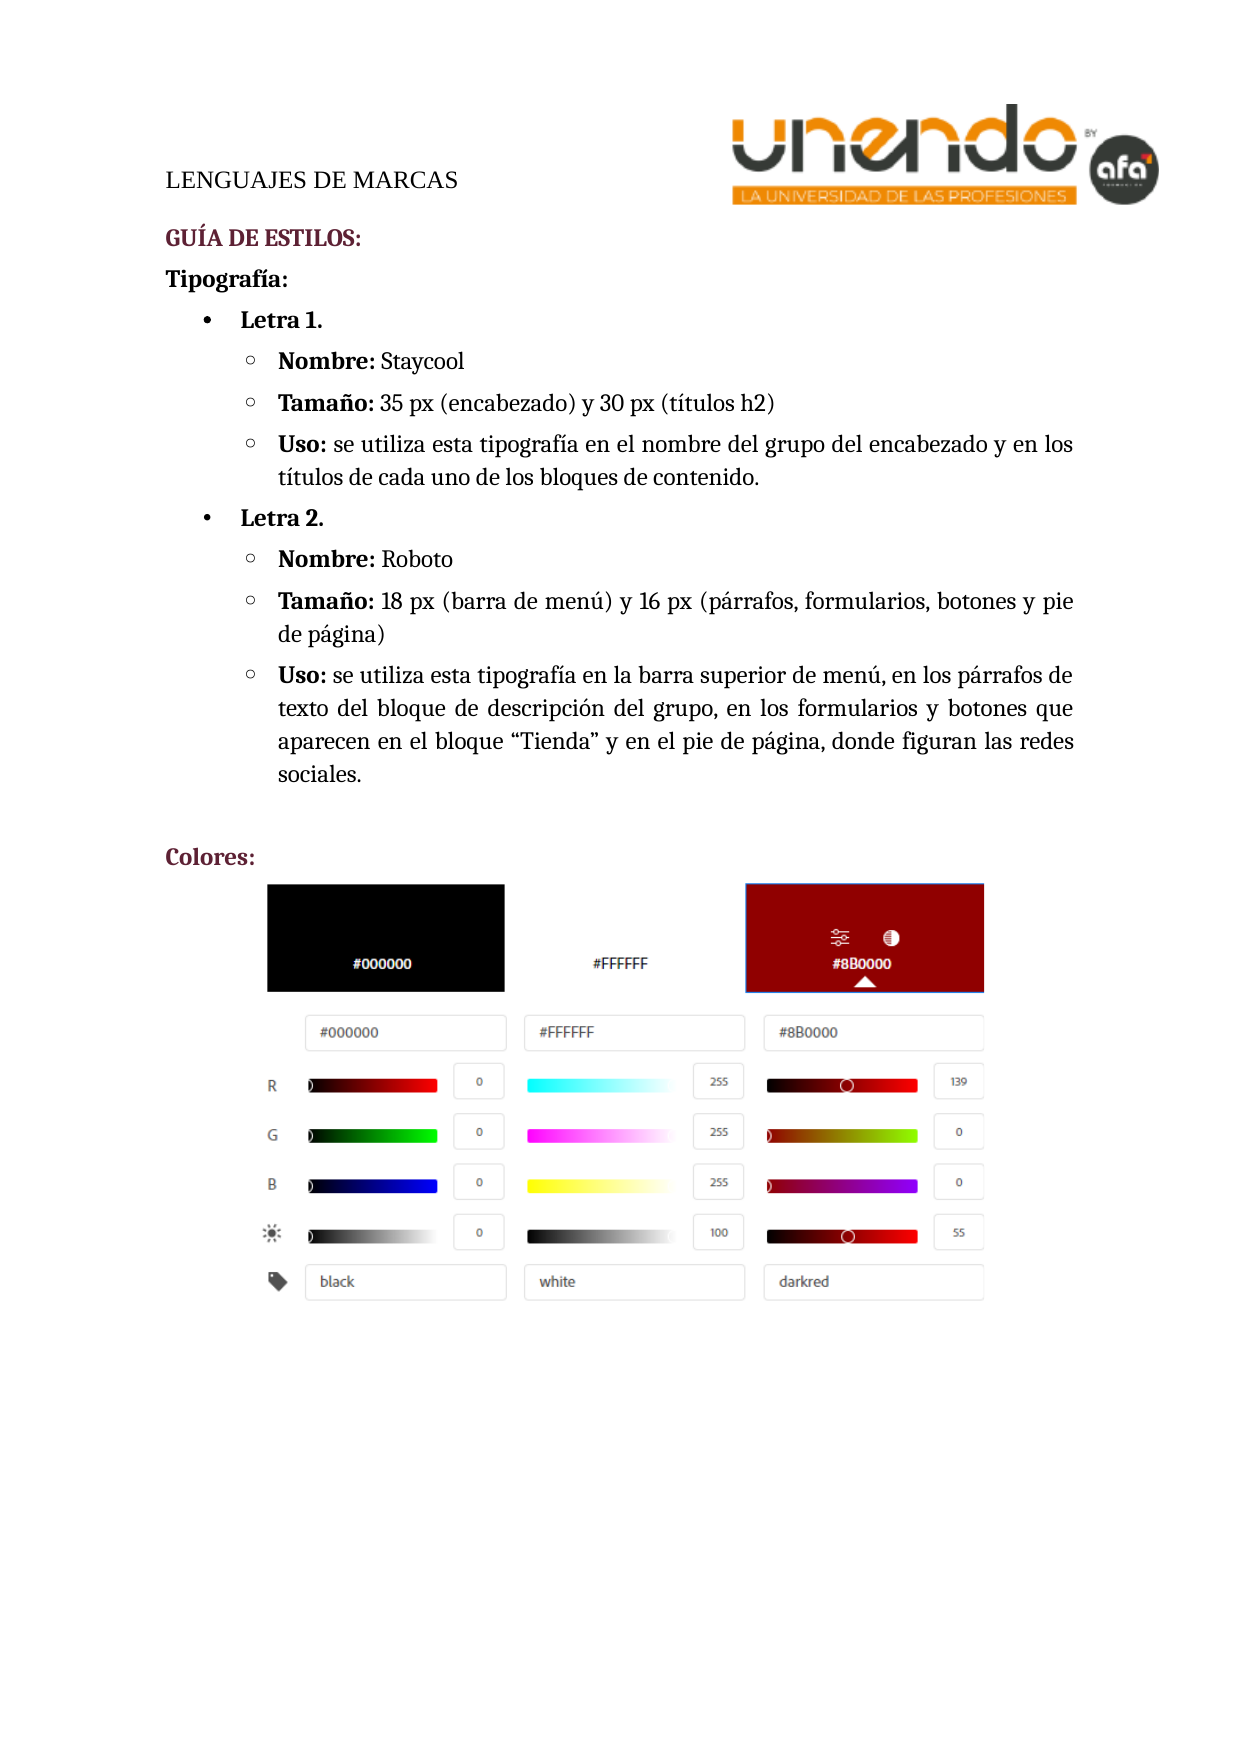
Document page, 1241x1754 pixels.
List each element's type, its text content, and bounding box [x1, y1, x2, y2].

list Nombre: Roboto [240, 545, 1075, 574]
list Tamaño: 35 px (encabezado) y 30 px (títulos h2) [240, 388, 1075, 417]
list Letra 2. [203, 504, 1075, 533]
list Uso: se utiliza esta tipografía en la barra superior de menú, en los párrafos de texto del bloque de descripción del grupo, en los formularios y botones que aparecen en el bloque “Tienda” y en el pie de página, donde figuran las redes sociales. [240, 661, 1075, 789]
text Colores: [165, 842, 1075, 871]
list Nombre: Staycool [240, 347, 1075, 376]
picture [256, 882, 985, 1311]
list Letra 1. [203, 306, 1075, 335]
picture [725, 104, 1159, 212]
list Tamaño: 18 px (barra de menú) y 16 px (párrafos, formularios, botones y pie de página) [240, 587, 1075, 648]
list Uso: se utiliza esta tipografía en el nombre del grupo del encabezado y en los títulos de cada uno de los bloques de contenido. [240, 430, 1075, 492]
text Tipografía: [165, 265, 1075, 293]
text GUÍA DE ESTILOS: [165, 223, 1075, 252]
